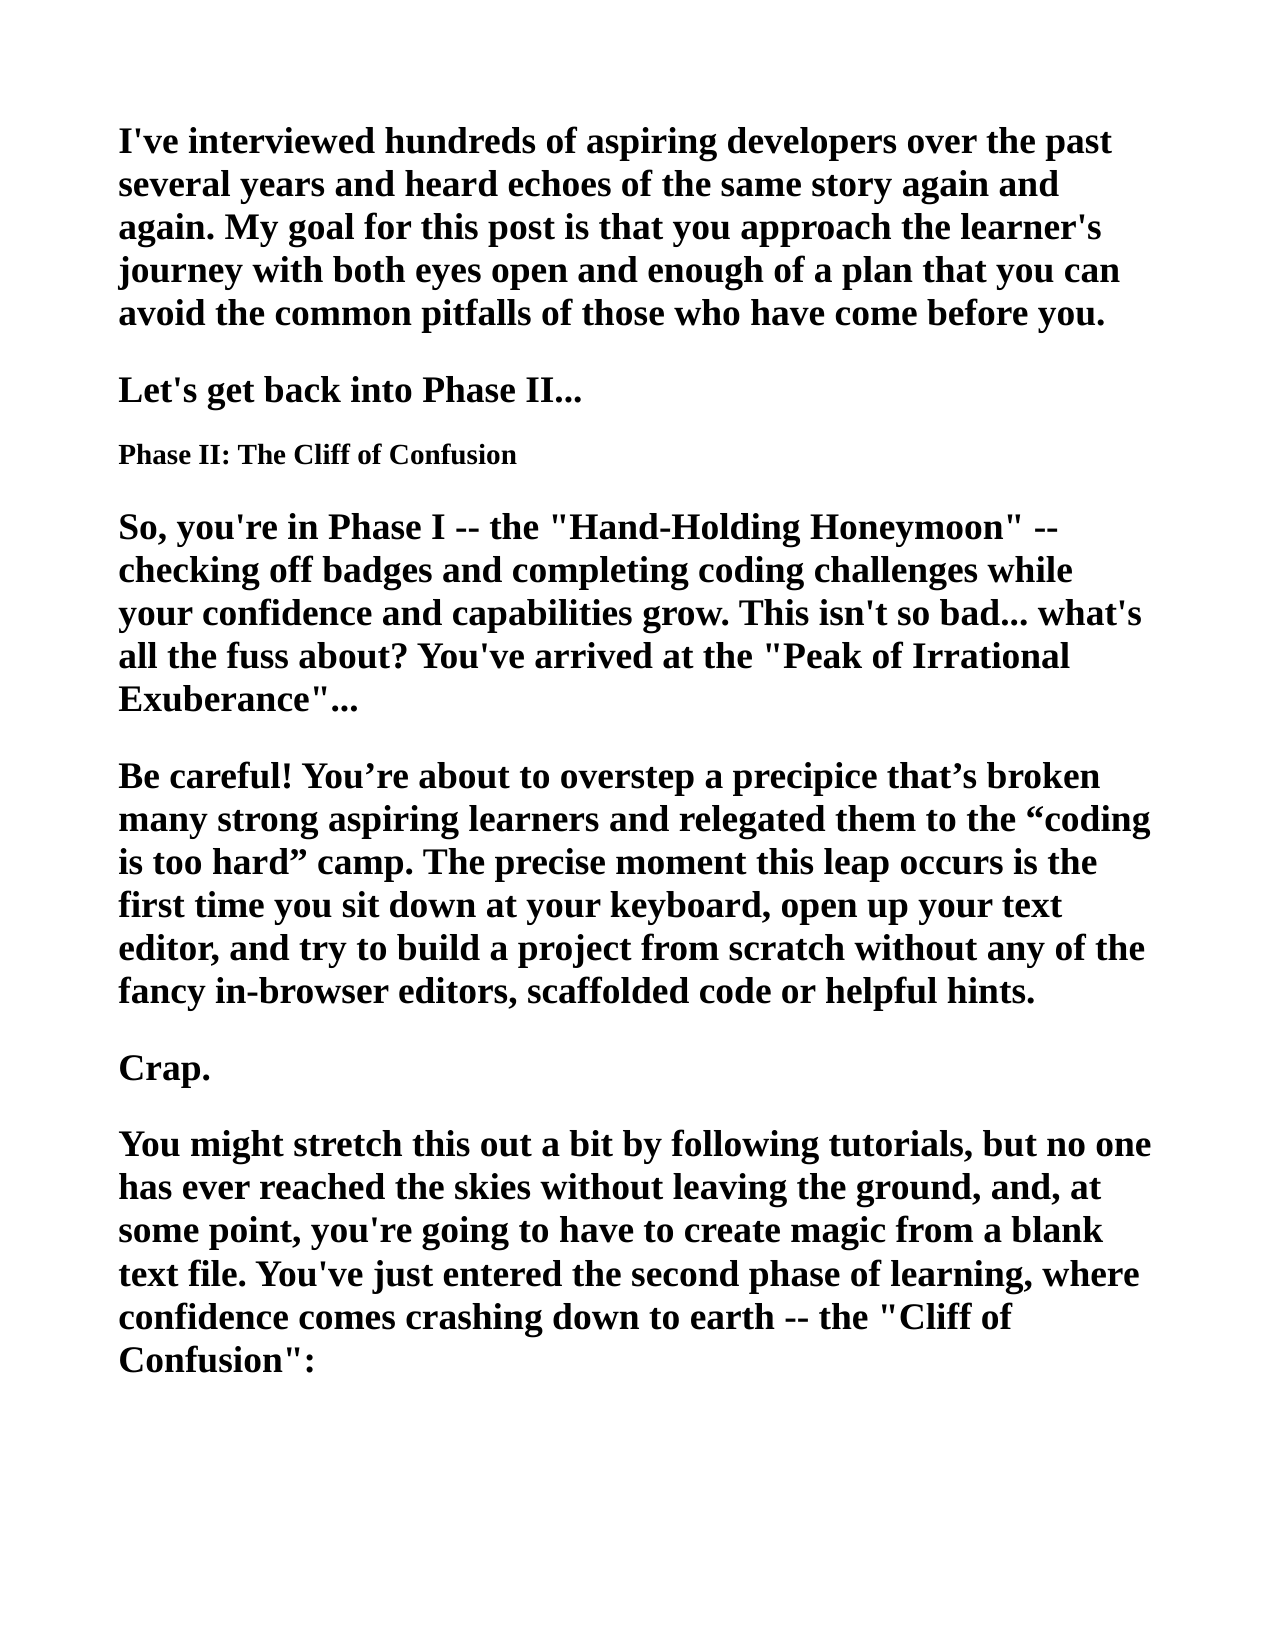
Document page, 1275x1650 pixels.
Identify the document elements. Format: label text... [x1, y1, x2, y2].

subtitle I've interviewed hundreds of aspiring developers over the past several years and heard echoes of the same story again and again. My goal for this post is that you approach the learner's journey with both eyes open and enough of a plan that you can avoid the common pitfalls of those who have come before you. [118, 118, 1157, 334]
subtitle So, you're in Phase I -- the "Hand-Holding Honeymoon" -- checking off badges and completing coding challenges while your confidence and capabilities grow. This isn't so bad... what's all the fuss about? You've arrived at the "Peak of Irrational Exuberance"... [118, 504, 1157, 720]
subtitle Phase II: The Cliff of Confusion [118, 437, 1157, 471]
subtitle You might stretch this out a bit by following tutorials, but no one has ever reached the skies without leaving the ground, and, at some point, you're going to have to create magic from a blank text file. You've just entered the second phase of learning, where confidence comes crashing down to earth -- the "Cliff of Confusion": [118, 1122, 1157, 1380]
subtitle Be careful! You’re about to overstep a precipice that’s broken many strong aspiring learners and relegated them to the “coding is too hard” camp. The precise moment this leap occurs is the first time you sit down at your keyboard, open up your text editor, and try to build a project from scratch without any of the fancy in-browser editors, scaffolded code or helpful hints. [118, 753, 1157, 1012]
subtitle Let's get back into Phase II... [118, 367, 1157, 410]
subtitle Crap. [118, 1045, 1157, 1088]
